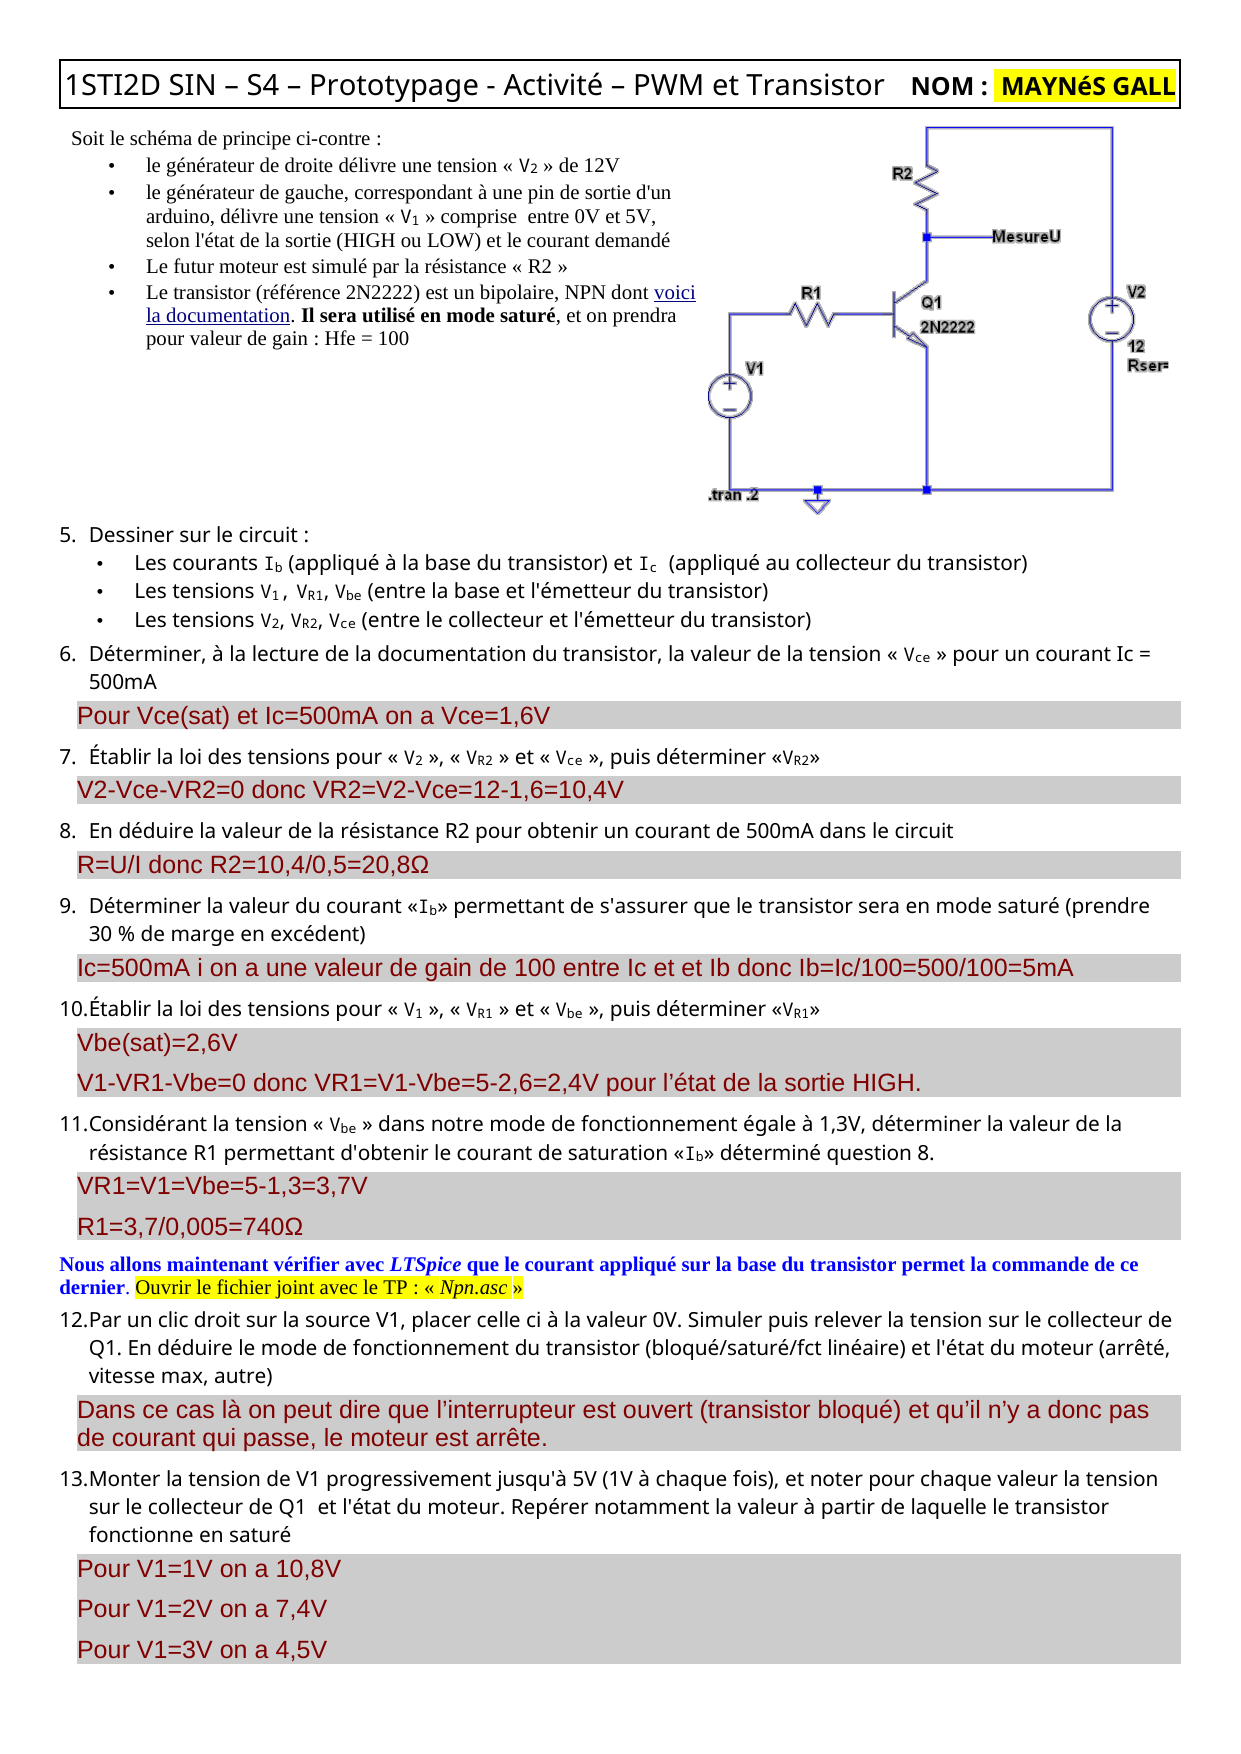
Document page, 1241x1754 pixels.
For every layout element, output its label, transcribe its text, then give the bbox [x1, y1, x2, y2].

text Pour V1=1V on a 10,8V [77, 1554, 1181, 1583]
subtitle En déduire la valeur de la résistance R2 pour obtenir un courant de 500mA dans le circuit [59, 817, 1181, 845]
table_header [702, 121, 1181, 520]
subtitle Les tensions V2, VR2, Vce (entre le collecteur et l'émetteur du transistor) [97, 605, 1181, 633]
subtitle Considérant la tension « Vbe » dans notre mode de fonctionnement égale à 1,3V, déterminer la valeur de la résistance R1 permettant d'obtenir le courant de saturation «Ib» déterminé question 8. [59, 1109, 1181, 1166]
text Vbe(sat)=2,6V [77, 1028, 1181, 1056]
subtitle Par un clic droit sur la source V1, placer celle ci à la valeur 0V. Simuler puis relever la tension sur le collecteur de Q1. En déduire le mode de fonctionnement du transistor (bloqué/saturé/fct linéaire) et l'état du moteur (arrêté, vitesse max, autre) [59, 1305, 1181, 1389]
picture [707, 126, 1169, 515]
subtitle Déterminer, à la lecture de la documentation du transistor, la valeur de la tension « Vce » pour un courant Ic = 500mA [59, 639, 1181, 695]
subtitle Les tensions V1, VR1, Vbe (entre la base et l'émetteur du transistor) [97, 577, 1181, 605]
text R=U/I donc R2=10,4/0,5=20,8Ω [77, 851, 1181, 879]
subtitle Monter la tension de V1 progressivement jusqu'à 5V (1V à chaque fois), et noter pour chaque valeur la tension sur le collecteur de Q1 et l'état du moteur. Repérer notamment la valeur à partir de laquelle le transistor fonctionne en saturé [59, 1464, 1181, 1549]
subtitle Dessiner sur le circuit : [59, 520, 1181, 548]
text Pour V1=3V on a 4,5V [77, 1636, 1181, 1664]
table_header Soit le schéma de principe ci-contre : le générateur de droite délivre une tension « V2 » de 12V le générateur de gauche, correspondant à une pin de sortie d'un arduino, délivre une tension « V1 » comprise entre 0V et 5V, selon l'état de la sortie (HIGH ou LOW) et le courant demandé Le futur moteur est simulé par la résistance « R2 » Le transistor (référence 2N2222) est un bipolaire, NPN dont voici la documentation. Il sera utilisé en mode saturé, et on prendra pour valeur de gain : Hfe = 100 [59, 121, 702, 520]
text Pour V1=2V on a 7,4V [77, 1595, 1181, 1623]
text VR1=V1=Vbe=5-1,3=3,7V [77, 1172, 1181, 1200]
text Nous allons maintenant vérifier avec LTSpice que le courant appliqué sur la base du transistor permet la commande de ce dernier. Ouvrir le fichier joint avec le TP : « Npn.asc » [59, 1253, 1181, 1299]
text R1=3,7/0,005=740Ω [77, 1212, 1181, 1240]
text Dans ce cas là on peut dire que l’interrupteur est ouvert (transistor bloqué) et qu’il n’y a donc pas de courant qui passe, le moteur est arrête. [77, 1395, 1181, 1451]
text V1-VR1-Vbe=0 donc VR1=V1-Vbe=5-2,6=2,4V pour l’état de la sortie HIGH. [77, 1069, 1181, 1097]
subtitle Établir la loi des tensions pour « V2 », « VR2 » et « Vce », puis déterminer «VR2» [59, 742, 1181, 770]
text V2-Vce-VR2=0 donc VR2=V2-Vce=12-1,6=10,4V [77, 776, 1181, 804]
subtitle Établir la loi des tensions pour « V1 », « VR1 » et « Vbe », puis déterminer «VR1» [59, 994, 1181, 1022]
text Pour Vce(sat) et Ic=500mA on a Vce=1,6V [77, 701, 1181, 729]
subtitle Déterminer la valeur du courant «Ib» permettant de s'assurer que le transistor sera en mode saturé (prendre 30 % de marge en excédent) [59, 891, 1181, 948]
subtitle Les courants Ib (appliqué à la base du transistor) et Ic (appliqué au collecteur du transistor) [97, 548, 1181, 577]
text Ic=500mA i on a une valeur de gain de 100 entre Ic et et Ib donc Ib=Ic/100=500/100=5mA [77, 954, 1181, 982]
